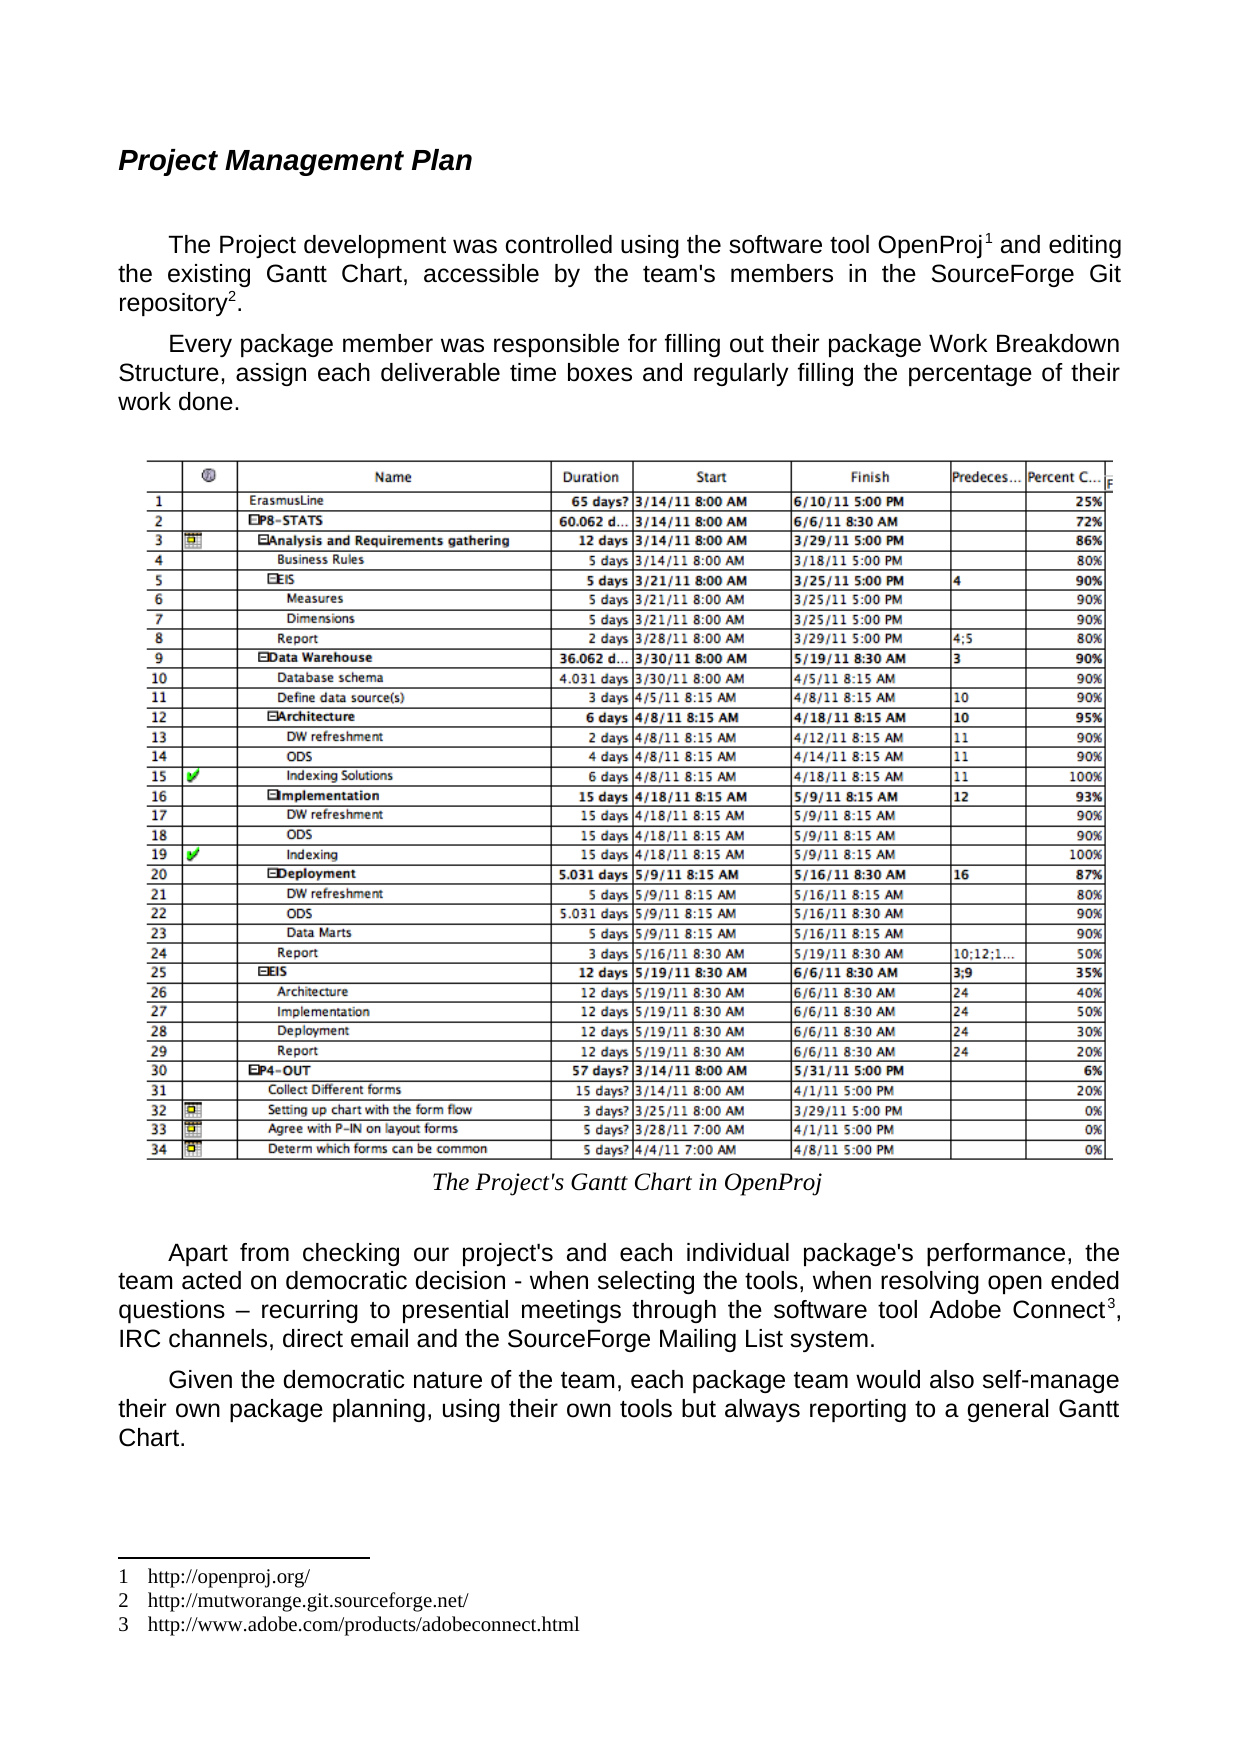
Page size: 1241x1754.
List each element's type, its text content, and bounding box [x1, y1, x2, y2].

picture [143, 455, 1113, 1168]
text http://openproj.org/ [118, 1564, 1122, 1588]
text Given the democratic nature of the team, each package team would also self-manage their own package planning, using their own tools but always reporting to a general Gantt Chart. [118, 1365, 1122, 1451]
subtitle Project Management Plan [118, 143, 1122, 177]
text Every package member was responsible for filling out their package Work Breakdown Structure, assign each deliverable time boxes and regularly filling the percentage of their work done. [118, 329, 1122, 415]
text Apart from checking our project's and each individual package's performance, the team acted on democratic decision - when selecting the tools, when resolving open ended questions – recurring to presential meetings through the software tool Adobe Connect, IRC channels, direct email and the SourceForge Mailing List system. [118, 1237, 1122, 1352]
text http://www.adobe.com/products/adobeconnect.html [118, 1612, 1122, 1636]
text The Project development was controlled using the software tool OpenProj and editing the existing Gantt Chart, accessible by the team's members in the SourceForge Git repository. [118, 230, 1122, 317]
text The Project's Gantt Chart in OpenProj [143, 1168, 1113, 1196]
text http://mutworange.git.sourceforge.net/ [118, 1588, 1122, 1612]
